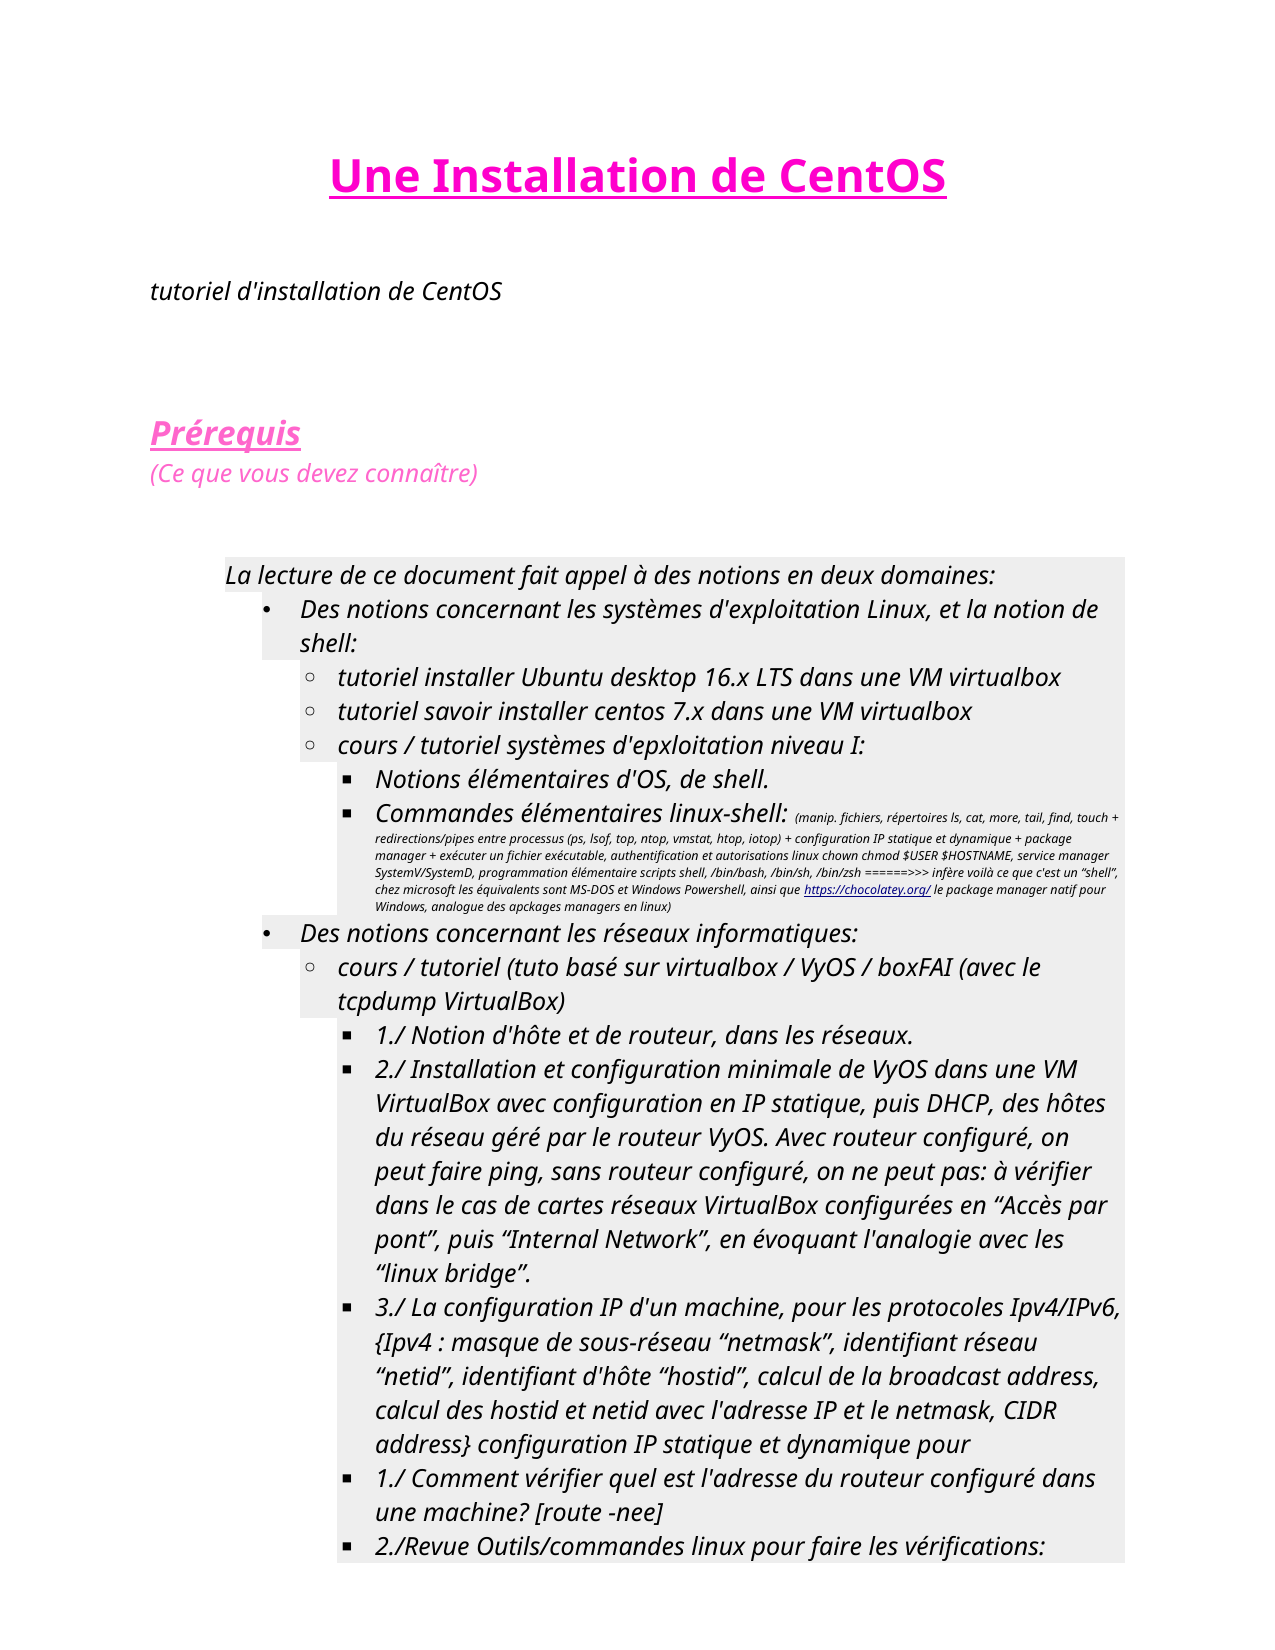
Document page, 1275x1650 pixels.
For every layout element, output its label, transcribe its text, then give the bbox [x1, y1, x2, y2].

list 1./ Comment vérifier quel est l'adresse du routeur configuré dans une machine? [route -nee] [337, 1460, 1125, 1528]
text tutoriel d'installation de CentOS [150, 274, 1125, 308]
list 2./Revue Outils/commandes linux pour faire les vérifications: [337, 1528, 1125, 1563]
text Une Installation de CentOS [150, 143, 1125, 206]
list 2./ Installation et configuration minimale de VyOS dans une VM VirtualBox avec configuration en IP statique, puis DHCP, des hôtes du réseau géré par le routeur VyOS. Avec routeur configuré, on peut faire ping, sans routeur configuré, on ne peut pas: à vérifier dans le cas de cartes réseaux VirtualBox configurées en “Accès par pont”, puis “Internal Network”, en évoquant l'analogie avec les “linux bridge”. [337, 1052, 1125, 1290]
list 1./ Notion d'hôte et de routeur, dans les réseaux. [337, 1018, 1125, 1052]
list tutoriel installer Ubuntu desktop 16.x LTS dans une VM virtualbox [300, 660, 1125, 694]
list cours / tutoriel (tuto basé sur virtualbox / VyOS / boxFAI (avec le tcpdump VirtualBox) [300, 949, 1125, 1018]
list cours / tutoriel systèmes d'epxloitation niveau I: [300, 728, 1125, 762]
list tutoriel savoir installer centos 7.x dans une VM virtualbox [300, 694, 1125, 728]
list Notions élémentaires d'OS, de shell. [337, 762, 1125, 796]
list Des notions concernant les systèmes d'exploitation Linux, et la notion de shell: [262, 592, 1125, 660]
text Prérequis [150, 410, 1125, 455]
text (Ce que vous devez connaître) [150, 455, 1125, 489]
list 3./ La configuration IP d'un machine, pour les protocoles Ipv4/IPv6, {Ipv4 : masque de sous-réseau “netmask”, identifiant réseau “netid”, identifiant d'hôte “hostid”, calcul de la broadcast address, calcul des hostid et netid avec l'adresse IP et le netmask, CIDR address} configuration IP statique et dynamique pour [337, 1290, 1125, 1460]
text La lecture de ce document fait appel à des notions en deux domaines: [225, 557, 1125, 592]
list Commandes élémentaires linux-shell: (manip. fichiers, répertoires ls, cat, more, tail, find, touch + redirections/pipes entre processus (ps, lsof, top, ntop, vmstat, htop, iotop) + configuration IP statique et dynamique + package manager + exécuter un fichier exécutable, authentification et autorisations linux chown chmod $USER $HOSTNAME, service manager SystemV/SystemD, programmation élémentaire scripts shell, /bin/bash, /bin/sh, /bin/zsh ======>>> infère voilà ce que c'est un “shell”, chez microsoft les équivalents sont MS-DOS et Windows Powershell, ainsi que https://chocolatey.org/ le package manager natif pour Windows, analogue des apckages managers en linux) [337, 796, 1125, 915]
list Des notions concernant les réseaux informatiques: [262, 915, 1125, 949]
